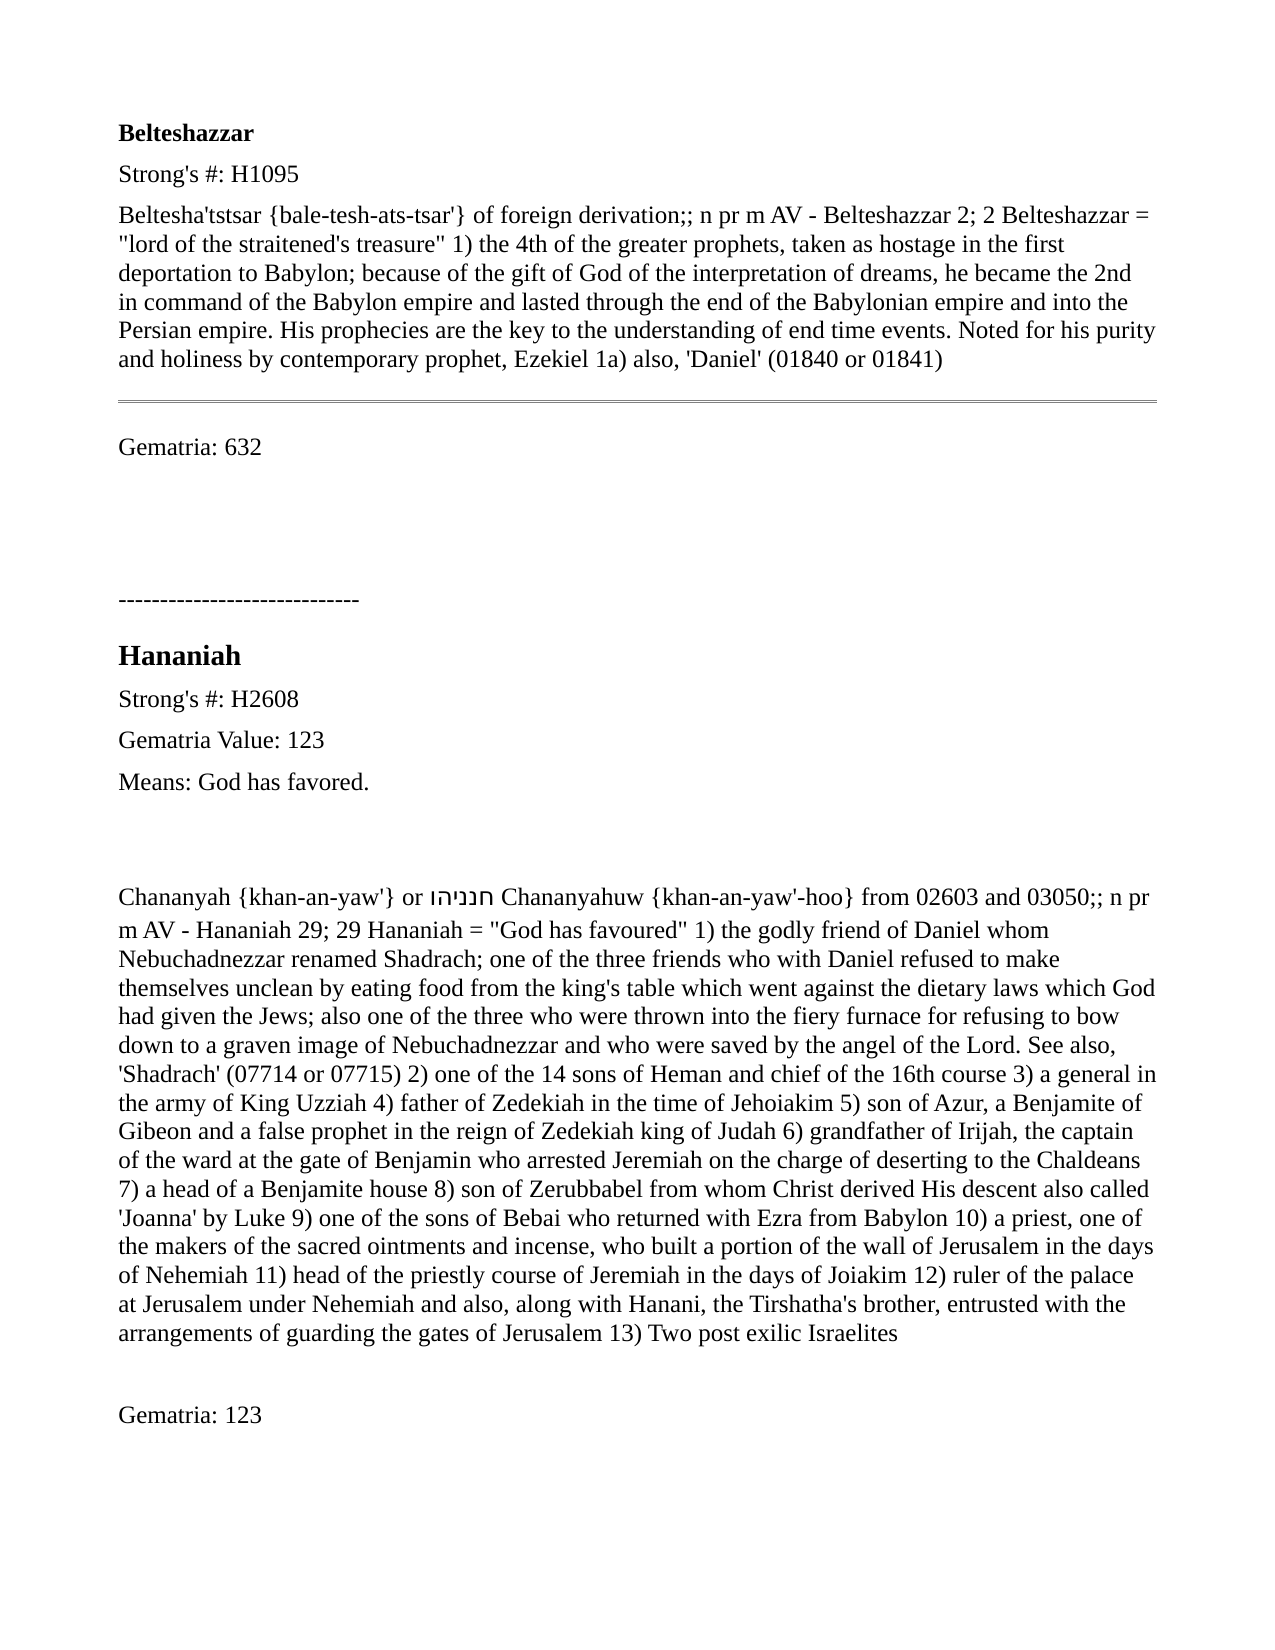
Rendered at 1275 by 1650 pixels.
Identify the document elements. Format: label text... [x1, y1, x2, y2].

text Chananyah {khan-an-yaw'} or חנניהו Chananyahuw {khan-an-yaw'-hoo} from 02603 and 03050;; n pr m AV - Hananiah 29; 29 Hananiah = "God has favoured" 1) the godly friend of Daniel whom Nebuchadnezzar renamed Shadrach; one of the three friends who with Daniel refused to make themselves unclean by eating food from the king's table which went against the dietary laws which God had given the Jews; also one of the three who were thrown into the fiery furnace for refusing to bow down to a graven image of Nebuchadnezzar and who were saved by the angel of the Lord. See also, 'Shadrach' (07714 or 07715) 2) one of the 14 sons of Heman and chief of the 16th course 3) a general in the army of King Uzziah 4) father of Zedekiah in the time of Jehoiakim 5) son of Azur, a Benjamite of Gibeon and a false prophet in the reign of Zedekiah king of Judah 6) grandfather of Irijah, the captain of the ward at the gate of Benjamin who arrested Jeremiah on the charge of deserting to the Chaldeans 7) a head of a Benjamite house 8) son of Zerubbabel from whom Christ derived His descent also called 'Joanna' by Luke 9) one of the sons of Bebai who returned with Ezra from Babylon 10) a priest, one of the makers of the sacred ointments and incense, who built a portion of the wall of Jerusalem in the days of Nehemiah 11) head of the priestly course of Jeremiah in the days of Joiakim 12) ruler of the palace at Jerusalem under Nehemiah and also, along with Hanani, the Tirshatha's brother, entrusted with the arrangements of guarding the gates of Jerusalem 13) Two post exilic Israelites [118, 882, 1157, 1346]
text Gematria: 632 [118, 432, 1157, 461]
text Gematria Value: 123 [118, 725, 1157, 754]
text Means: God has favored. [118, 767, 1157, 795]
text Strong's #: H2608 [118, 684, 1157, 713]
text ----------------------------- [118, 584, 1157, 613]
text Belteshazzar [118, 118, 1157, 147]
text Gematria: 123 [118, 1400, 1157, 1429]
text Beltesha'tstsar {bale-tesh-ats-tsar'} of foreign derivation;; n pr m AV - Belteshazzar 2; 2 Belteshazzar = "lord of the straitened's treasure" 1) the 4th of the greater prophets, taken as hostage in the first deportation to Babylon; because of the gift of God of the interpretation of dreams, he became the 2nd in command of the Babylon empire and lasted through the end of the Babylonian empire and into the Persian empire. His prophecies are the key to the understanding of end time events. Noted for his purity and holiness by contemporary prophet, Ezekiel 1a) also, 'Daniel' (01840 or 01841) [118, 201, 1157, 373]
text Strong's #: H1095 [118, 159, 1157, 188]
subtitle Hananiah [118, 638, 1157, 672]
